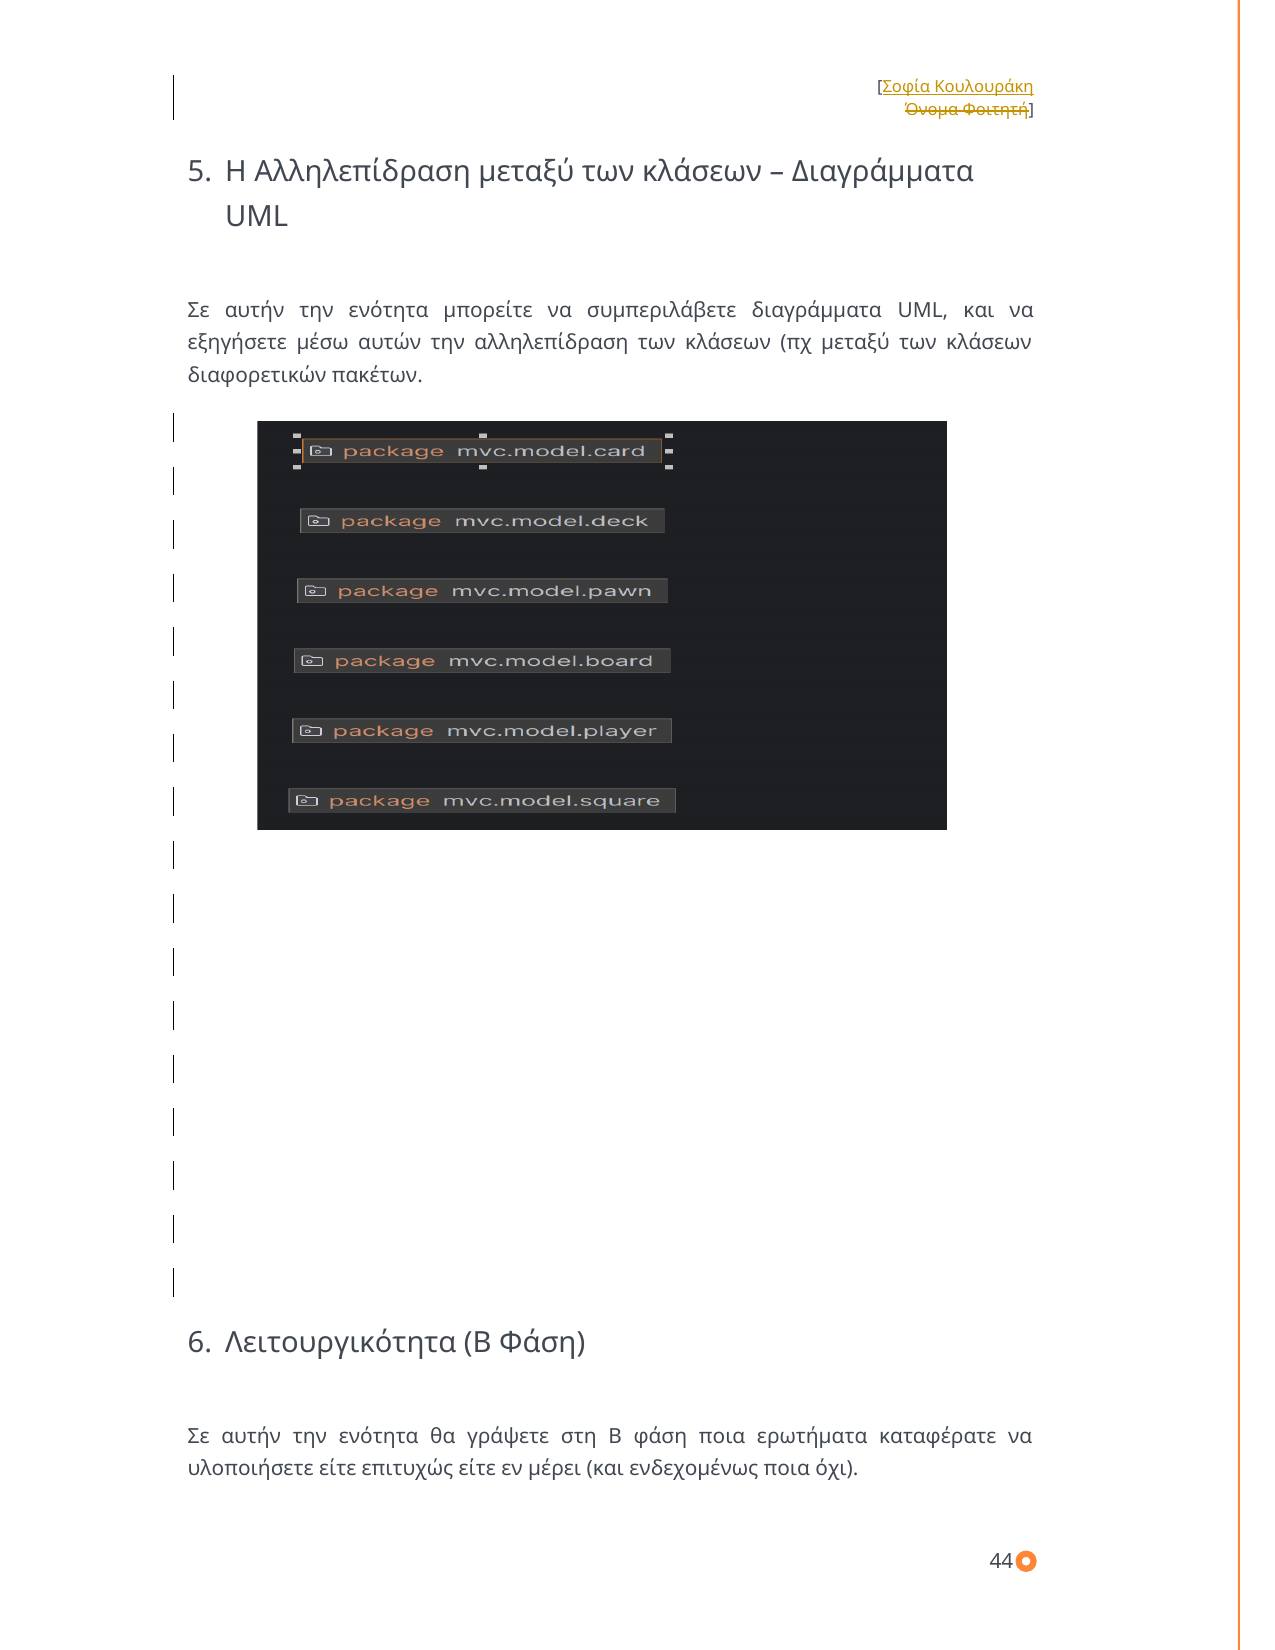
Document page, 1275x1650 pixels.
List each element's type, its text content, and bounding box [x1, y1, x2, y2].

text Σε αυτήν την ενότητα μπορείτε να συμπεριλάβετε διαγράμματα UML, και να εξηγήσετε μέσω αυτών την αλληλεπίδραση των κλάσεων (πχ μεταξύ των κλάσεων διαφορετικών πακέτων. [187, 295, 1034, 388]
subtitle Η Αλληλεπίδραση μεταξύ των κλάσεων – Διαγράμματα UML [187, 150, 1034, 235]
picture [257, 421, 947, 830]
text Σε αυτήν την ενότητα θα γράψετε στη Β φάση ποια ερωτήματα καταφέρατε να υλοποιήσετε είτε επιτυχώς είτε εν μέρει (και ενδεχομένως ποια όχι). [187, 1421, 1034, 1482]
subtitle Λειτουργικότητα (Β Φάση) [187, 1322, 1034, 1361]
